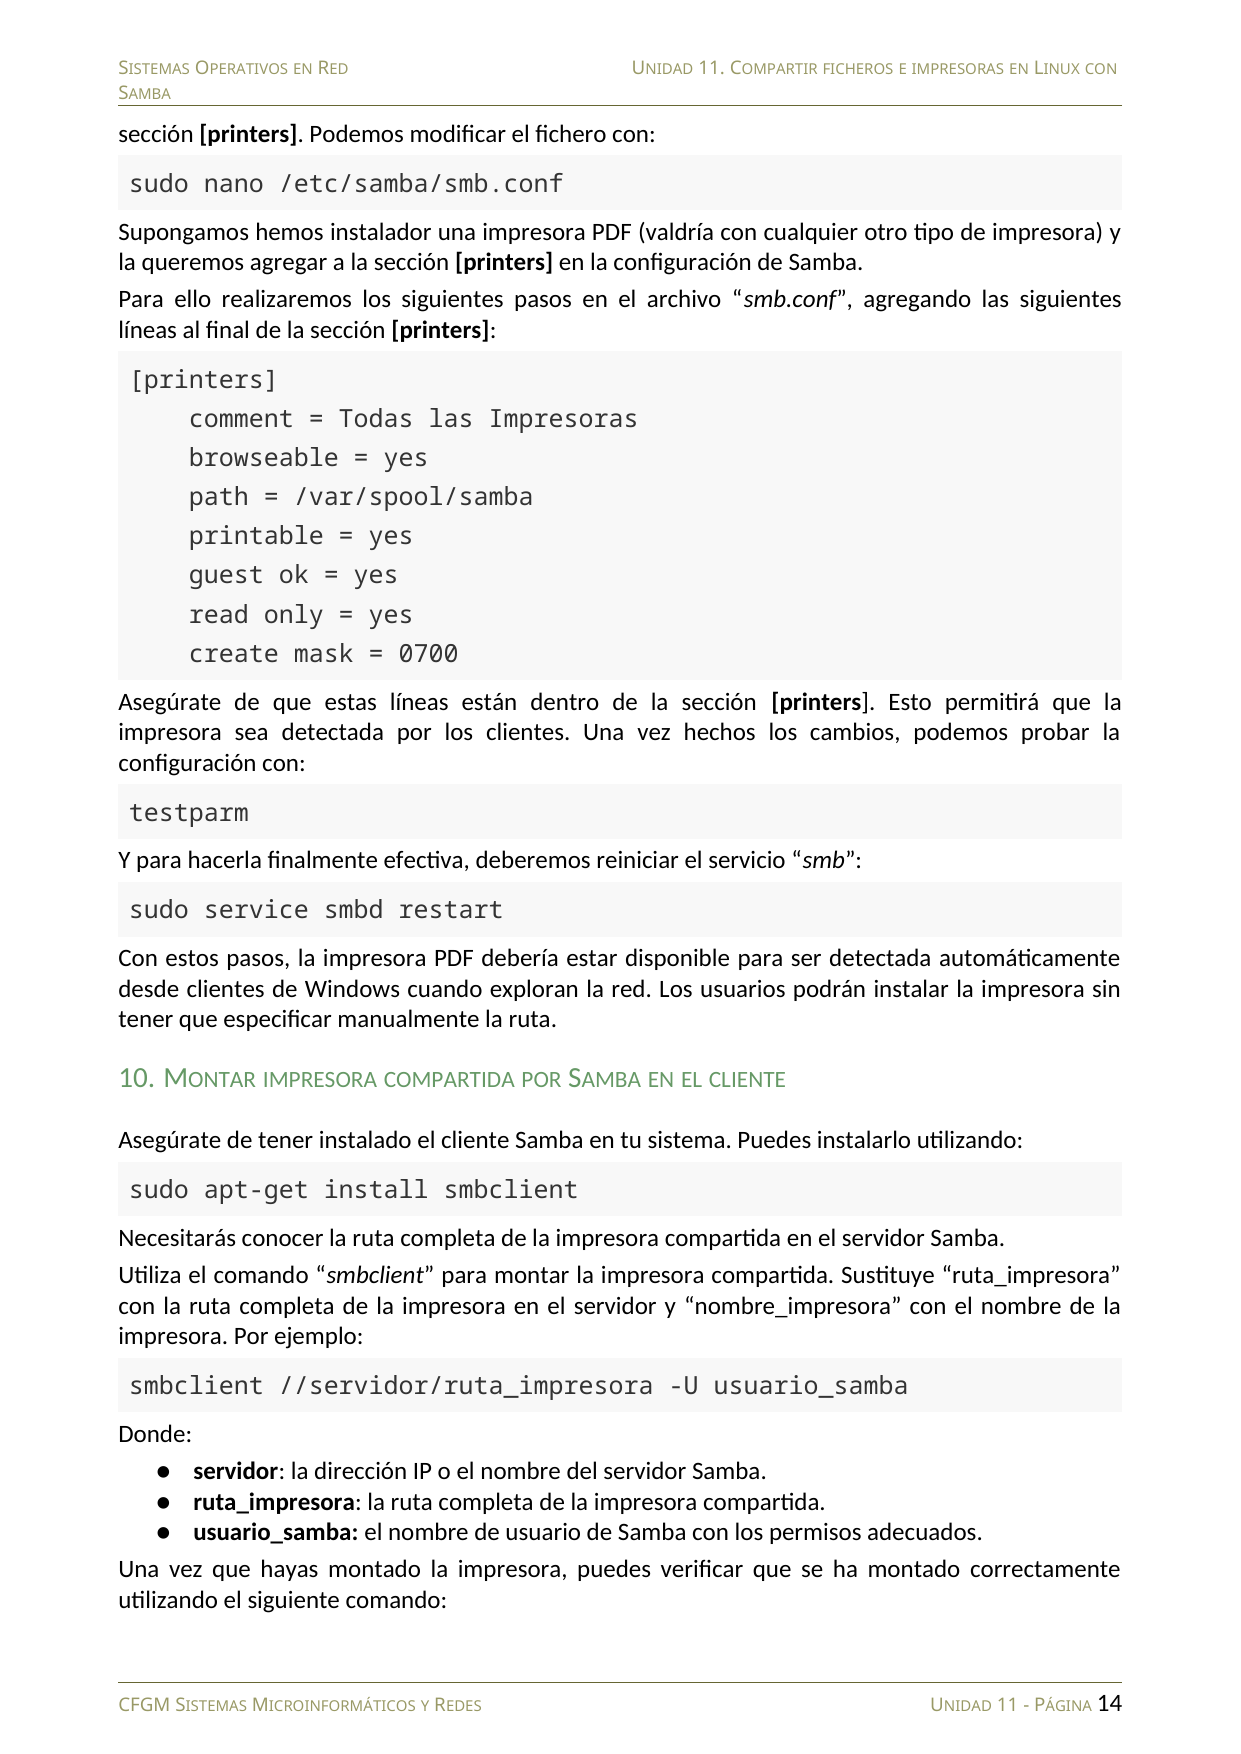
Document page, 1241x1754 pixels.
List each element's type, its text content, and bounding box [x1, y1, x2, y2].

text Asegúrate de tener instalado el cliente Samba en tu sistema. Puedes instalarlo utilizando: [118, 1124, 1122, 1155]
text sección [printers]. Podemos modificar el fichero con: [118, 118, 1122, 148]
list ruta_impresora: la ruta completa de la impresora compartida. [156, 1486, 1122, 1516]
table_header sudo apt-get install smbclient [118, 1162, 1122, 1216]
table_header testparm [118, 784, 1122, 839]
text Una vez que hayas montado la impresora, puedes verificar que se ha montado correctamente utilizando el siguiente comando: [118, 1553, 1122, 1614]
table_header [printers] comment = Todas las Impresoras browseable = yes path = /var/spool/samba printable = yes guest ok = yes read only = yes create mask = 0700 [118, 351, 1122, 680]
table_header sudo service smbd restart [118, 882, 1122, 937]
table_header sudo nano /etc/samba/smb.conf [118, 155, 1122, 210]
text Y para hacerla finalmente efectiva, deberemos reiniciar el servicio “smb”: [118, 845, 1122, 875]
text Con estos pasos, la impresora PDF debería estar disponible para ser detectada automáticamente desde clientes de Windows cuando exploran la red. Los usuarios podrán instalar la impresora sin tener que especificar manualmente la ruta. [118, 942, 1122, 1034]
table_header smbclient //servidor/ruta_impresora -U usuario_samba [118, 1358, 1122, 1412]
text Supongamos hemos instalador una impresora PDF (valdría con cualquier otro tipo de impresora) y la queremos agregar a la sección [printers] en la configuración de Samba. [118, 216, 1122, 277]
list servidor: la dirección IP o el nombre del servidor Samba. [156, 1455, 1122, 1486]
text Asegúrate de que estas líneas están dentro de la sección [printers]. Esto permitirá que la impresora sea detectada por los clientes. Una vez hechos los cambios, podemos probar la configuración con: [118, 686, 1122, 777]
text Donde: [118, 1418, 1122, 1449]
text Utiliza el comando “smbclient” para montar la impresora compartida. Sustituye “ruta_impresora” con la ruta completa de la impresora en el servidor y “nombre_impresora” con el nombre de la impresora. Por ejemplo: [118, 1259, 1122, 1351]
text Necesitarás conocer la ruta completa de la impresora compartida en el servidor Samba. [118, 1222, 1122, 1253]
list usuario_samba: el nombre de usuario de Samba con los permisos adecuados. [156, 1516, 1122, 1547]
subtitle Montar impresora compartida por Samba en el cliente [118, 1059, 1122, 1094]
text Para ello realizaremos los siguientes pasos en el archivo “smb.conf”, agregando las siguientes líneas al final de la sección [printers]: [118, 283, 1122, 344]
